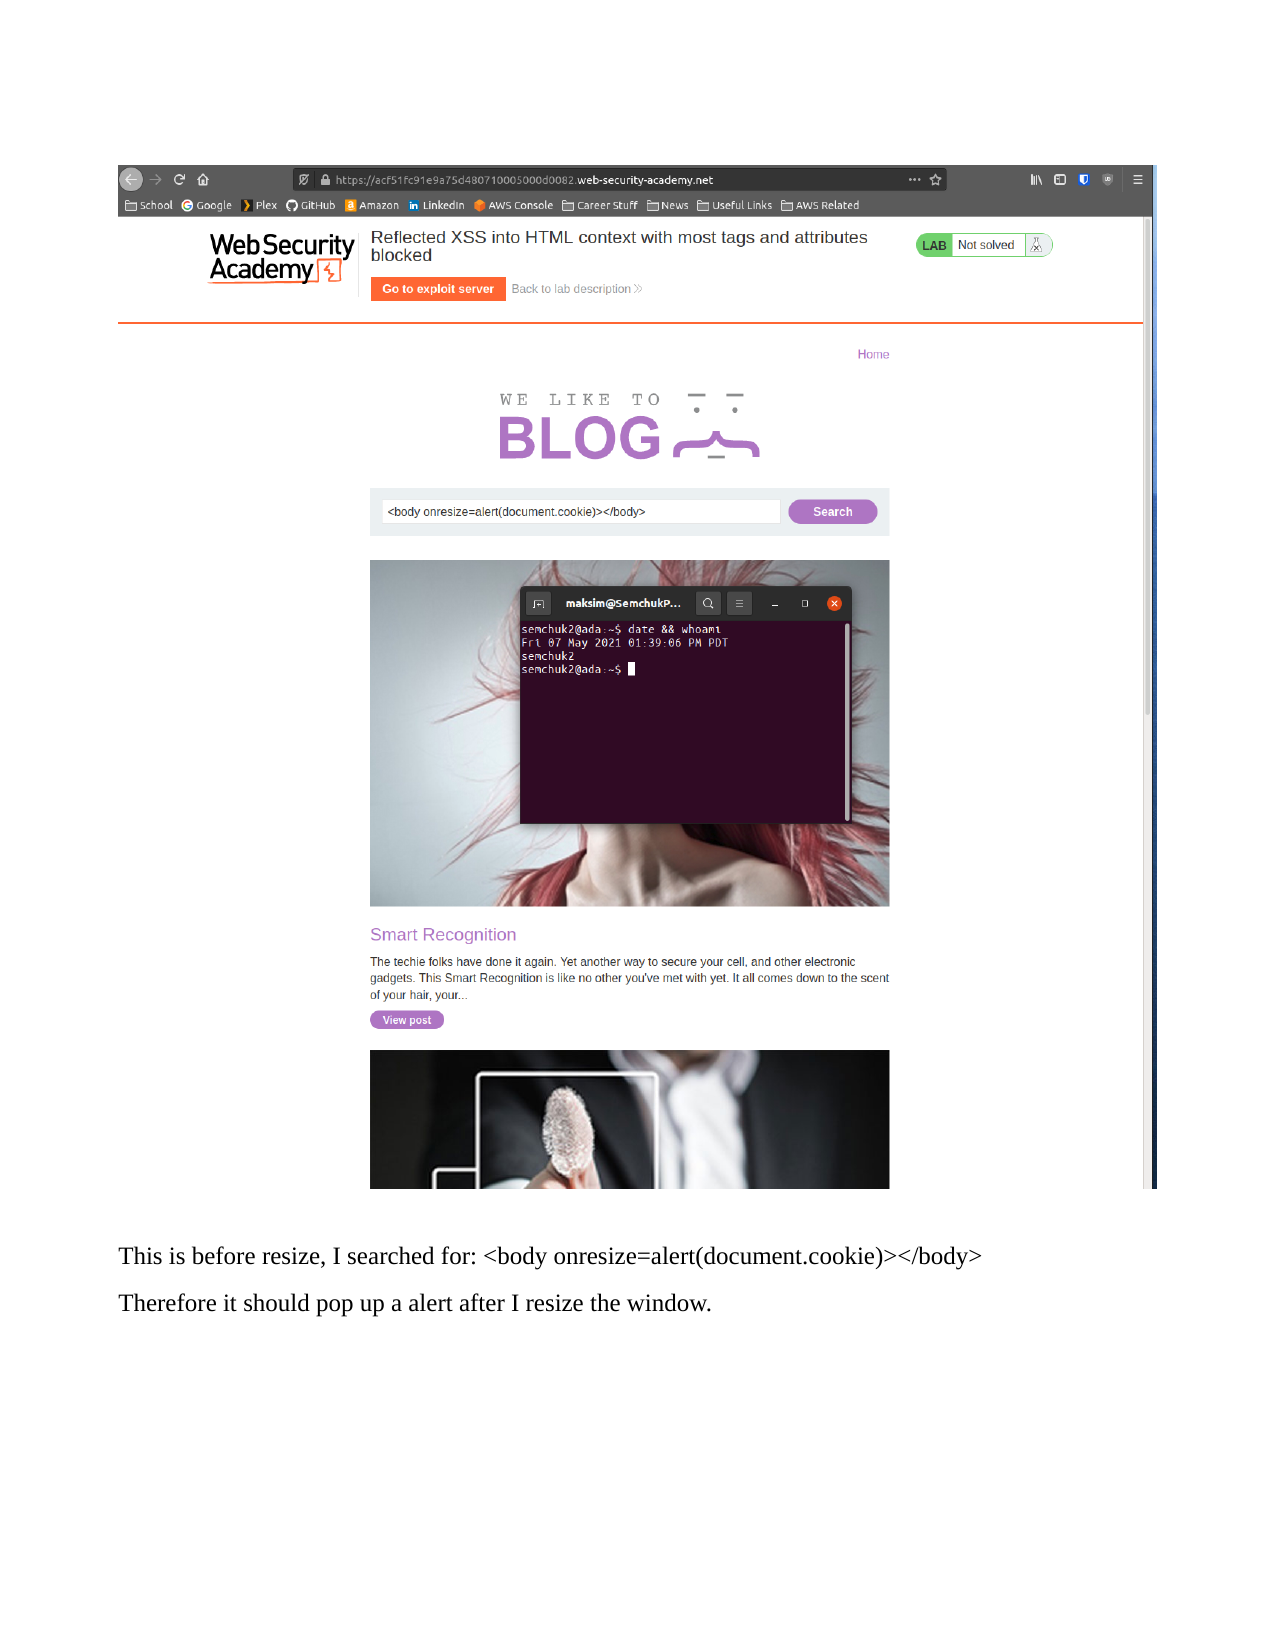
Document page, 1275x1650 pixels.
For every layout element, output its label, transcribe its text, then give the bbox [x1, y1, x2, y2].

text Therefore it should pop up a alert after I resize the window. [118, 1288, 1157, 1317]
picture [118, 165, 1157, 1189]
text This is before resize, I searched for: <body onresize=alert(document.cookie)></body> [118, 1241, 1157, 1269]
